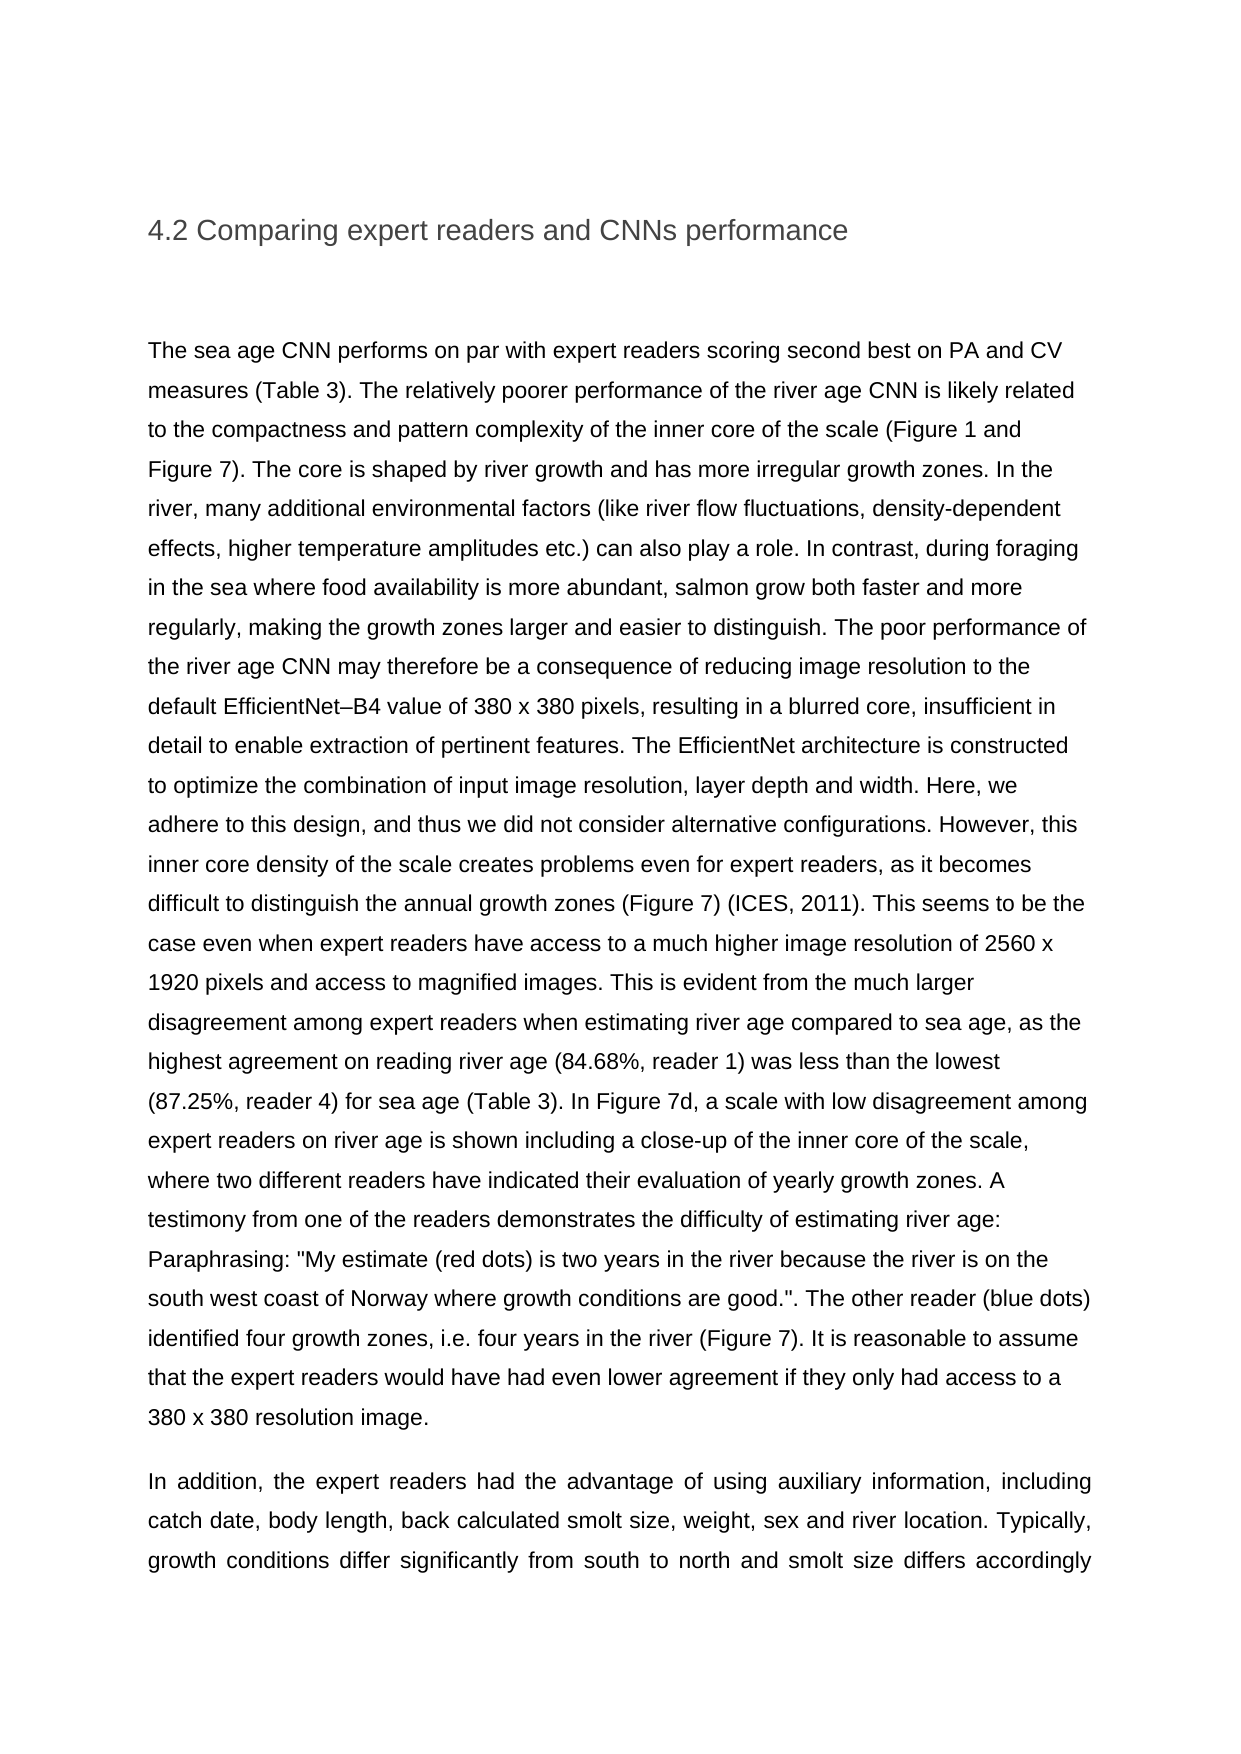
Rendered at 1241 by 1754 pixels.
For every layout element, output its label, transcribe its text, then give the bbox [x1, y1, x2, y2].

text The sea age CNN performs on par with expert readers scoring second best on PA and CV measures (Table 3). The relatively poorer performance of the river age CNN is likely related to the compactness and pattern complexity of the inner core of the scale (Figure 1 and Figure 7). The core is shaped by river growth and has more irregular growth zones. In the river, many additional environmental factors (like river flow fluctuations, density-dependent effects, higher temperature amplitudes etc.) can also play a role. In contrast, during foraging in the sea where food availability is more abundant, salmon grow both faster and more regularly, making the growth zones larger and easier to distinguish. The poor performance of the river age CNN may therefore be a consequence of reducing image resolution to the default EfficientNet–B4 value of 380 x 380 pixels, resulting in a blurred core, insufficient in detail to enable extraction of pertinent features. The EfficientNet architecture is constructed to optimize the combination of input image resolution, layer depth and width. Here, we adhere to this design, and thus we did not consider alternative configurations. However, this inner core density of the scale creates problems even for expert readers, as it becomes difficult to distinguish the annual growth zones (Figure 7) (ICES, 2011). This seems to be the case even when expert readers have access to a much higher image resolution of 2560 x 1920 pixels and access to magnified images. This is evident from the much larger disagreement among expert readers when estimating river age compared to sea age, as the highest agreement on reading river age (84.68%, reader 1) was less than the lowest (87.25%, reader 4) for sea age (Table 3). In Figure 7d, a scale with low disagreement among expert readers on river age is shown including a close-up of the inner core of the scale, where two different readers have indicated their evaluation of yearly growth zones. A testimony from one of the readers demonstrates the difficulty of estimating river age: Paraphrasing: "My estimate (red dots) is two years in the river because the river is on the south west coast of Norway where growth conditions are good.". The other reader (blue dots) identified four growth zones, i.e. four years in the river (Figure 7). It is reasonable to assume that the expert readers would have had even lower agreement if they only had access to a 380 x 380 resolution image. [148, 337, 1093, 1430]
text In addition, the expert readers had the advantage of using auxiliary information, including catch date, body length, back calculated smolt size, weight, sex and river location. Typically, growth conditions differ significantly from south to north and smolt size differs accordingly [148, 1468, 1093, 1573]
subtitle 4.2 Comparing expert readers and CNNs performance [83, 149, 1157, 311]
